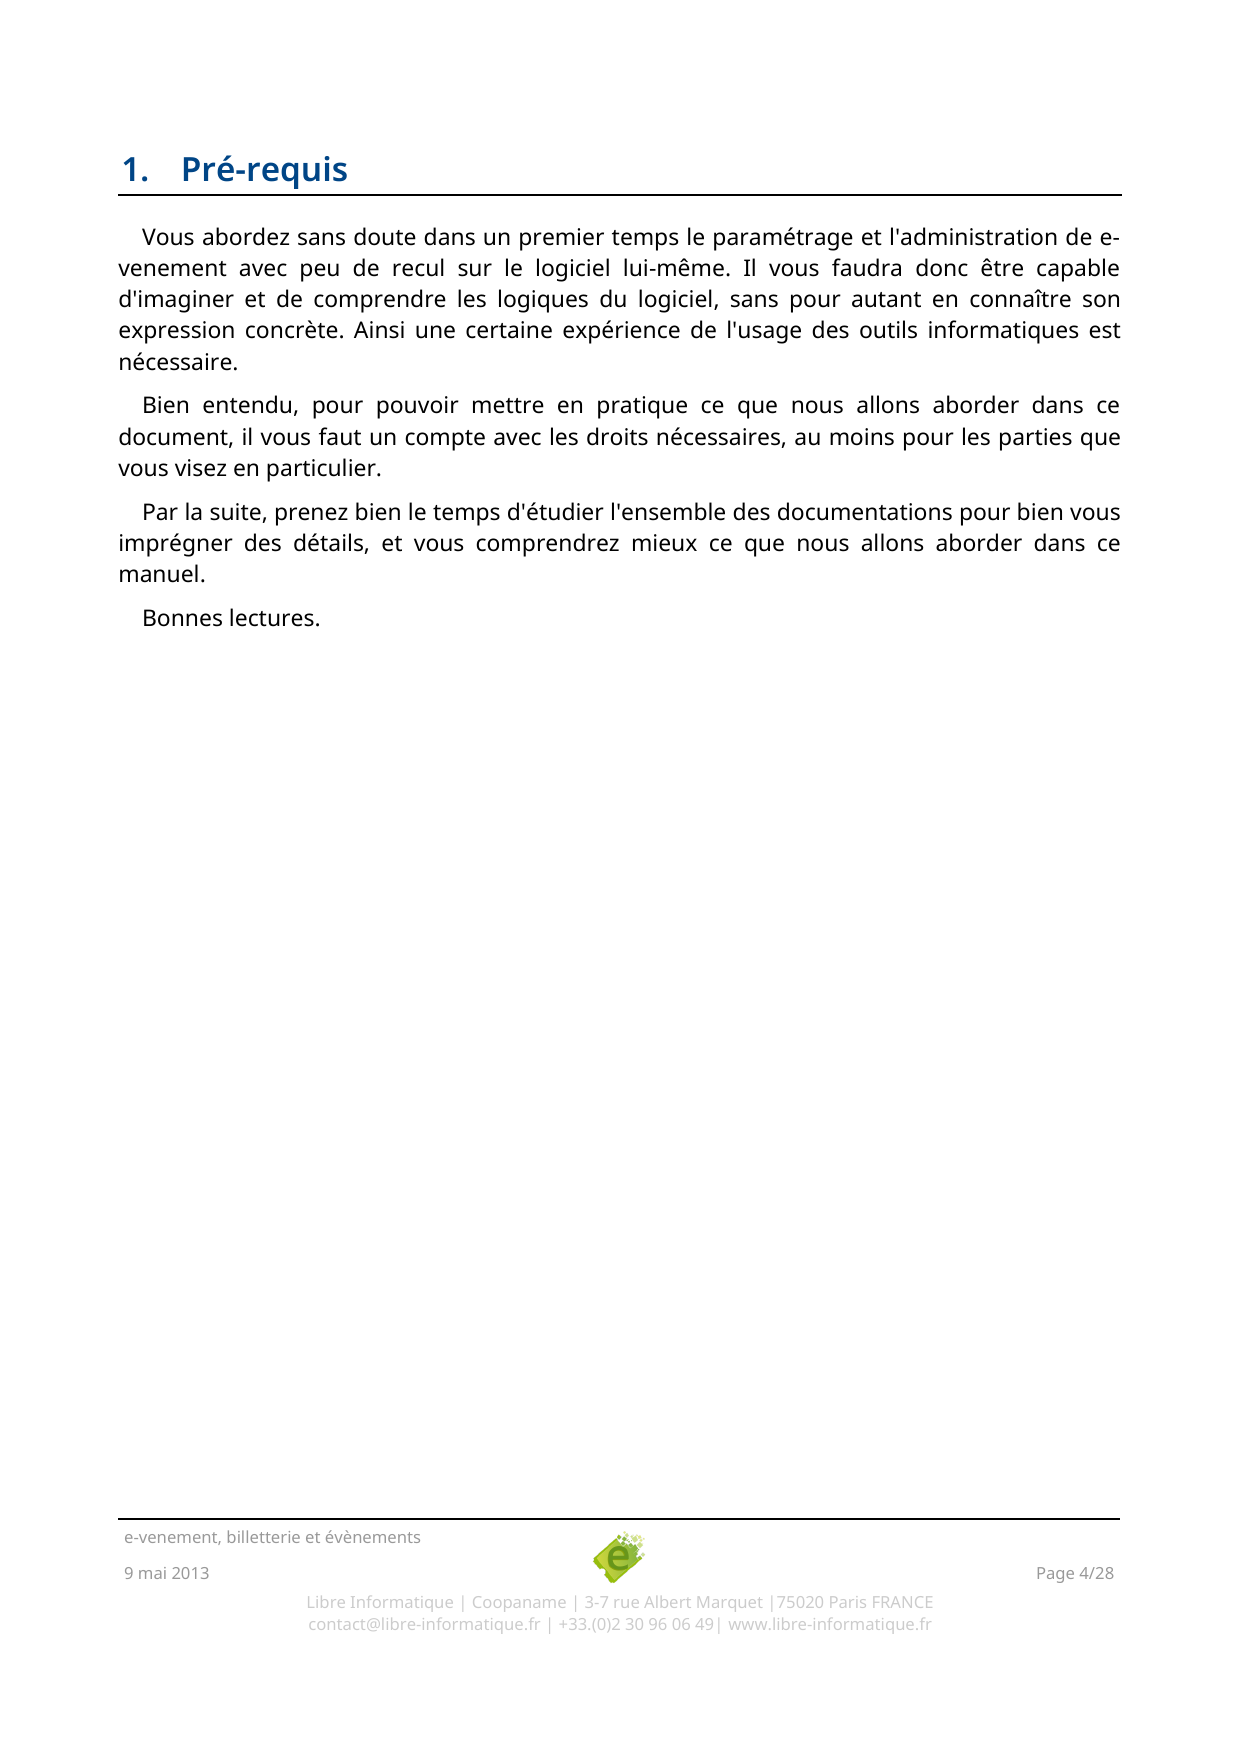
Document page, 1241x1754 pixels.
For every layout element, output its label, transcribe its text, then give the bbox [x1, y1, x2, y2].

subtitle Pré-requis [118, 143, 1122, 194]
text Bonnes lectures. [118, 602, 1122, 633]
text Par la suite, prenez bien le temps d'étudier l'ensemble des documentations pour bien vous imprégner des détails, et vous comprendrez mieux ce que nous allons aborder dans ce manuel. [118, 495, 1122, 589]
picture [590, 1531, 650, 1585]
text Bien entendu, pour pouvoir mettre en pratique ce que nous allons aborder dans ce document, il vous faut un compte avec les droits nécessaires, au moins pour les parties que vous visez en particulier. [118, 389, 1122, 483]
text Vous abordez sans doute dans un premier temps le paramétrage et l'administration de e-venement avec peu de recul sur le logiciel lui-même. Il vous faudra donc être capable d'imaginer et de comprendre les logiques du logiciel, sans pour autant en connaître son expression concrète. Ainsi une certaine expérience de l'usage des outils informatiques est nécessaire. [118, 220, 1122, 377]
